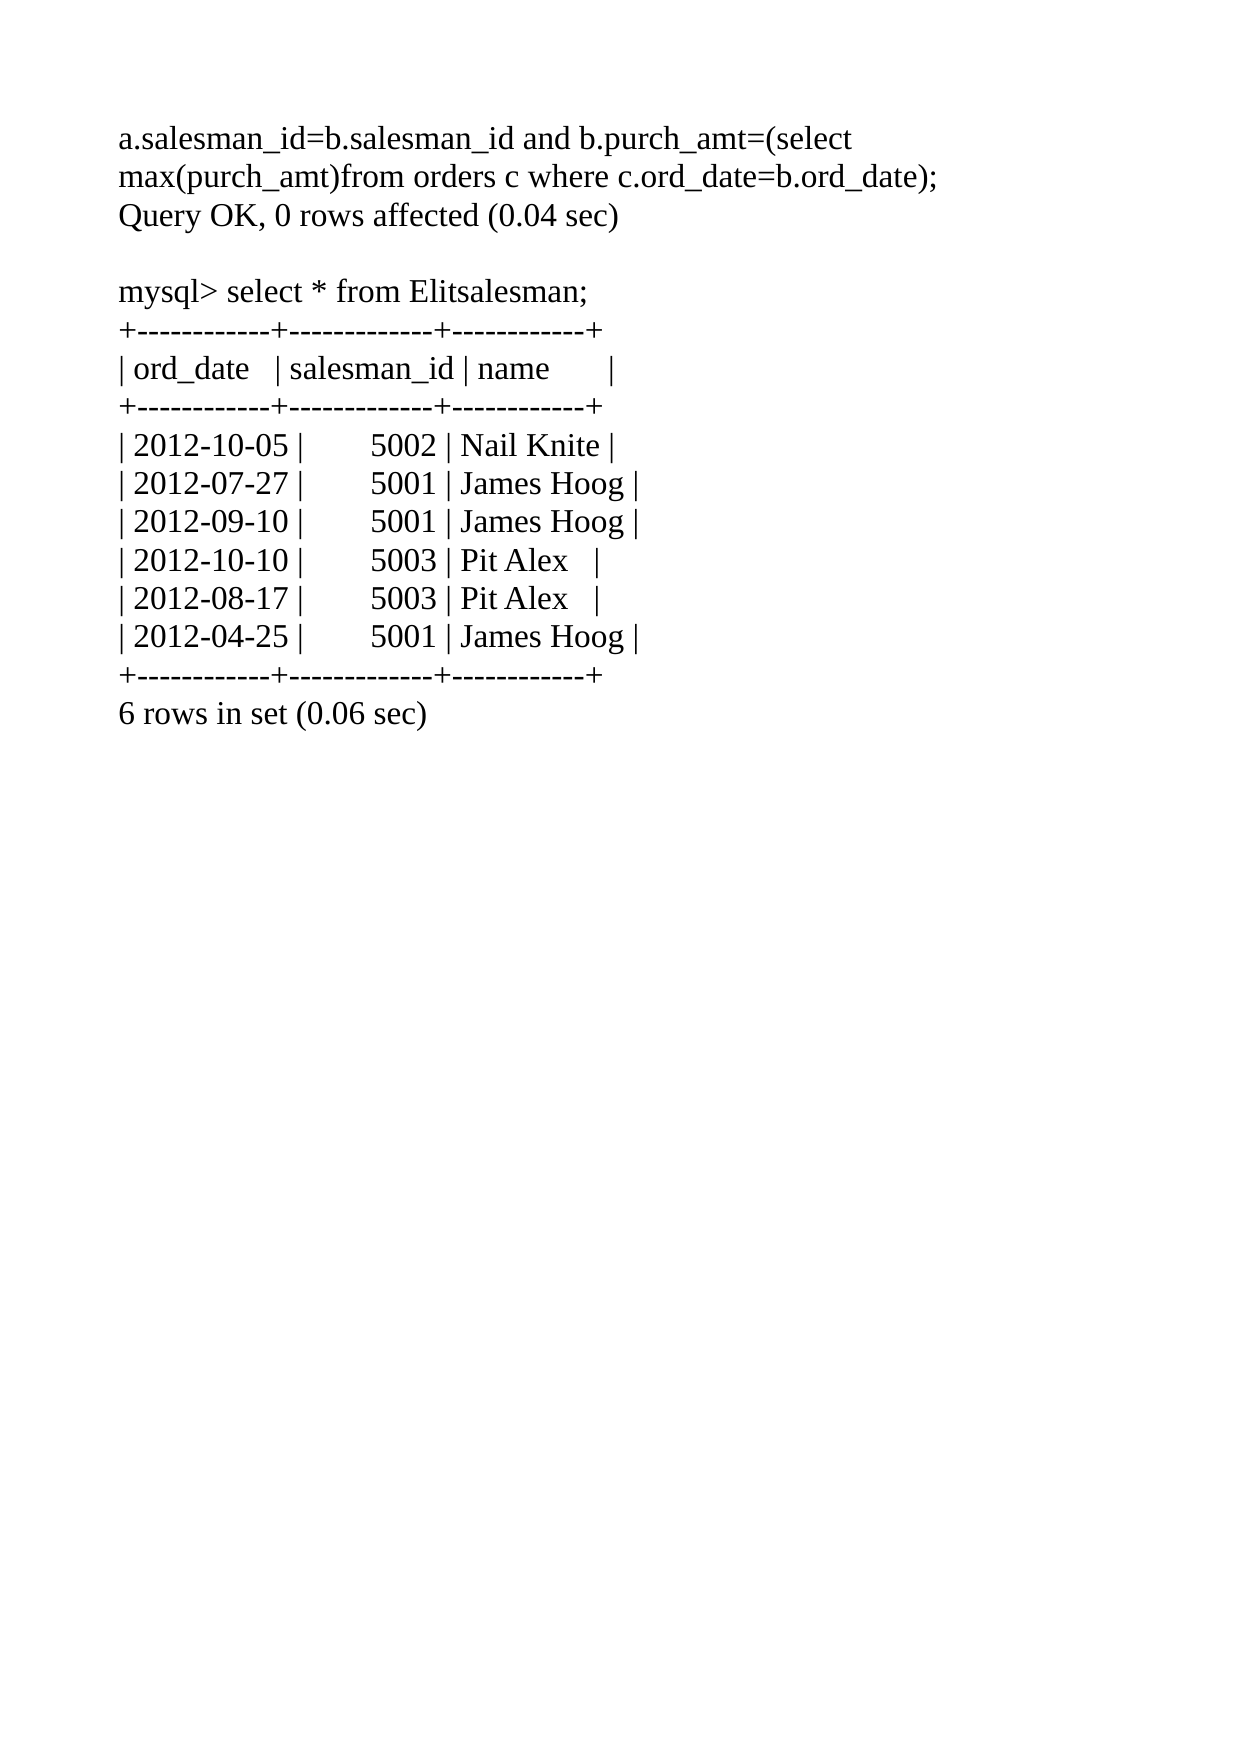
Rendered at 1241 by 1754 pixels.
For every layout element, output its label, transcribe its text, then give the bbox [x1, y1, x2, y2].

text +------------+-------------+------------+ [118, 310, 1122, 348]
text +------------+-------------+------------+ [118, 655, 1122, 693]
text | 2012-10-10 | 5003 | Pit Alex | [118, 540, 1122, 578]
text | ord_date | salesman_id | name | [118, 348, 1122, 386]
text mysql> select * from Elitsalesman; [118, 271, 1122, 310]
text | 2012-09-10 | 5001 | James Hoog | [118, 501, 1122, 540]
text Query OK, 0 rows affected (0.04 sec) [118, 195, 1122, 233]
text | 2012-08-17 | 5003 | Pit Alex | [118, 578, 1122, 616]
text a.salesman_id=b.salesman_id and b.purch_amt=(select max(purch_amt)from orders c where c.ord_date=b.ord_date); [118, 118, 1122, 195]
text 6 rows in set (0.06 sec) [118, 693, 1122, 731]
text | 2012-10-05 | 5002 | Nail Knite | [118, 425, 1122, 463]
text +------------+-------------+------------+ [118, 386, 1122, 425]
text | 2012-04-25 | 5001 | James Hoog | [118, 616, 1122, 655]
text | 2012-07-27 | 5001 | James Hoog | [118, 463, 1122, 501]
